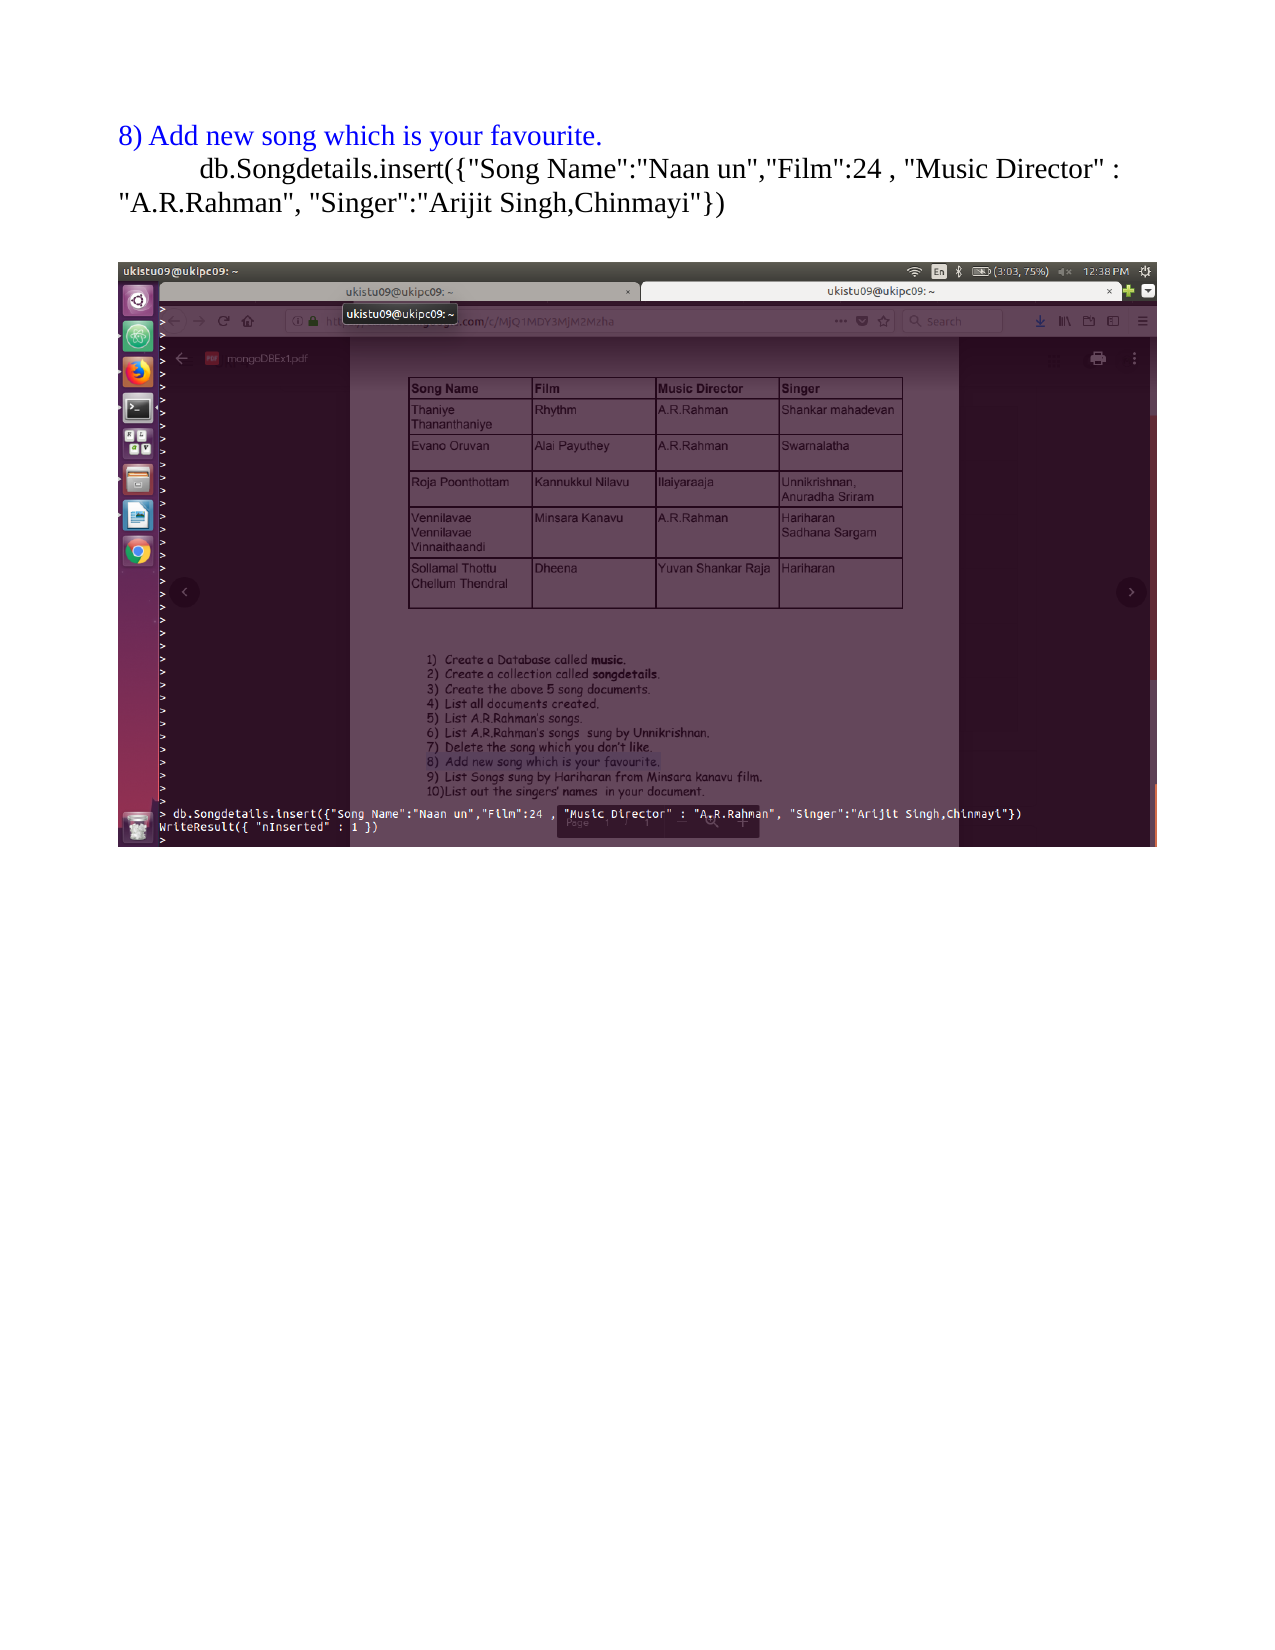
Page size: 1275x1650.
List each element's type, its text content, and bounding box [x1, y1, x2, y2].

text 8) Add new song which is your favourite. [118, 118, 1157, 152]
picture [118, 262, 1157, 847]
text db.Songdetails.insert({"Song Name":"Naan un","Film":24 , "Music Director" : "A.R.Rahman", "Singer":"Arijit Singh,Chinmayi"}) [118, 152, 1157, 219]
